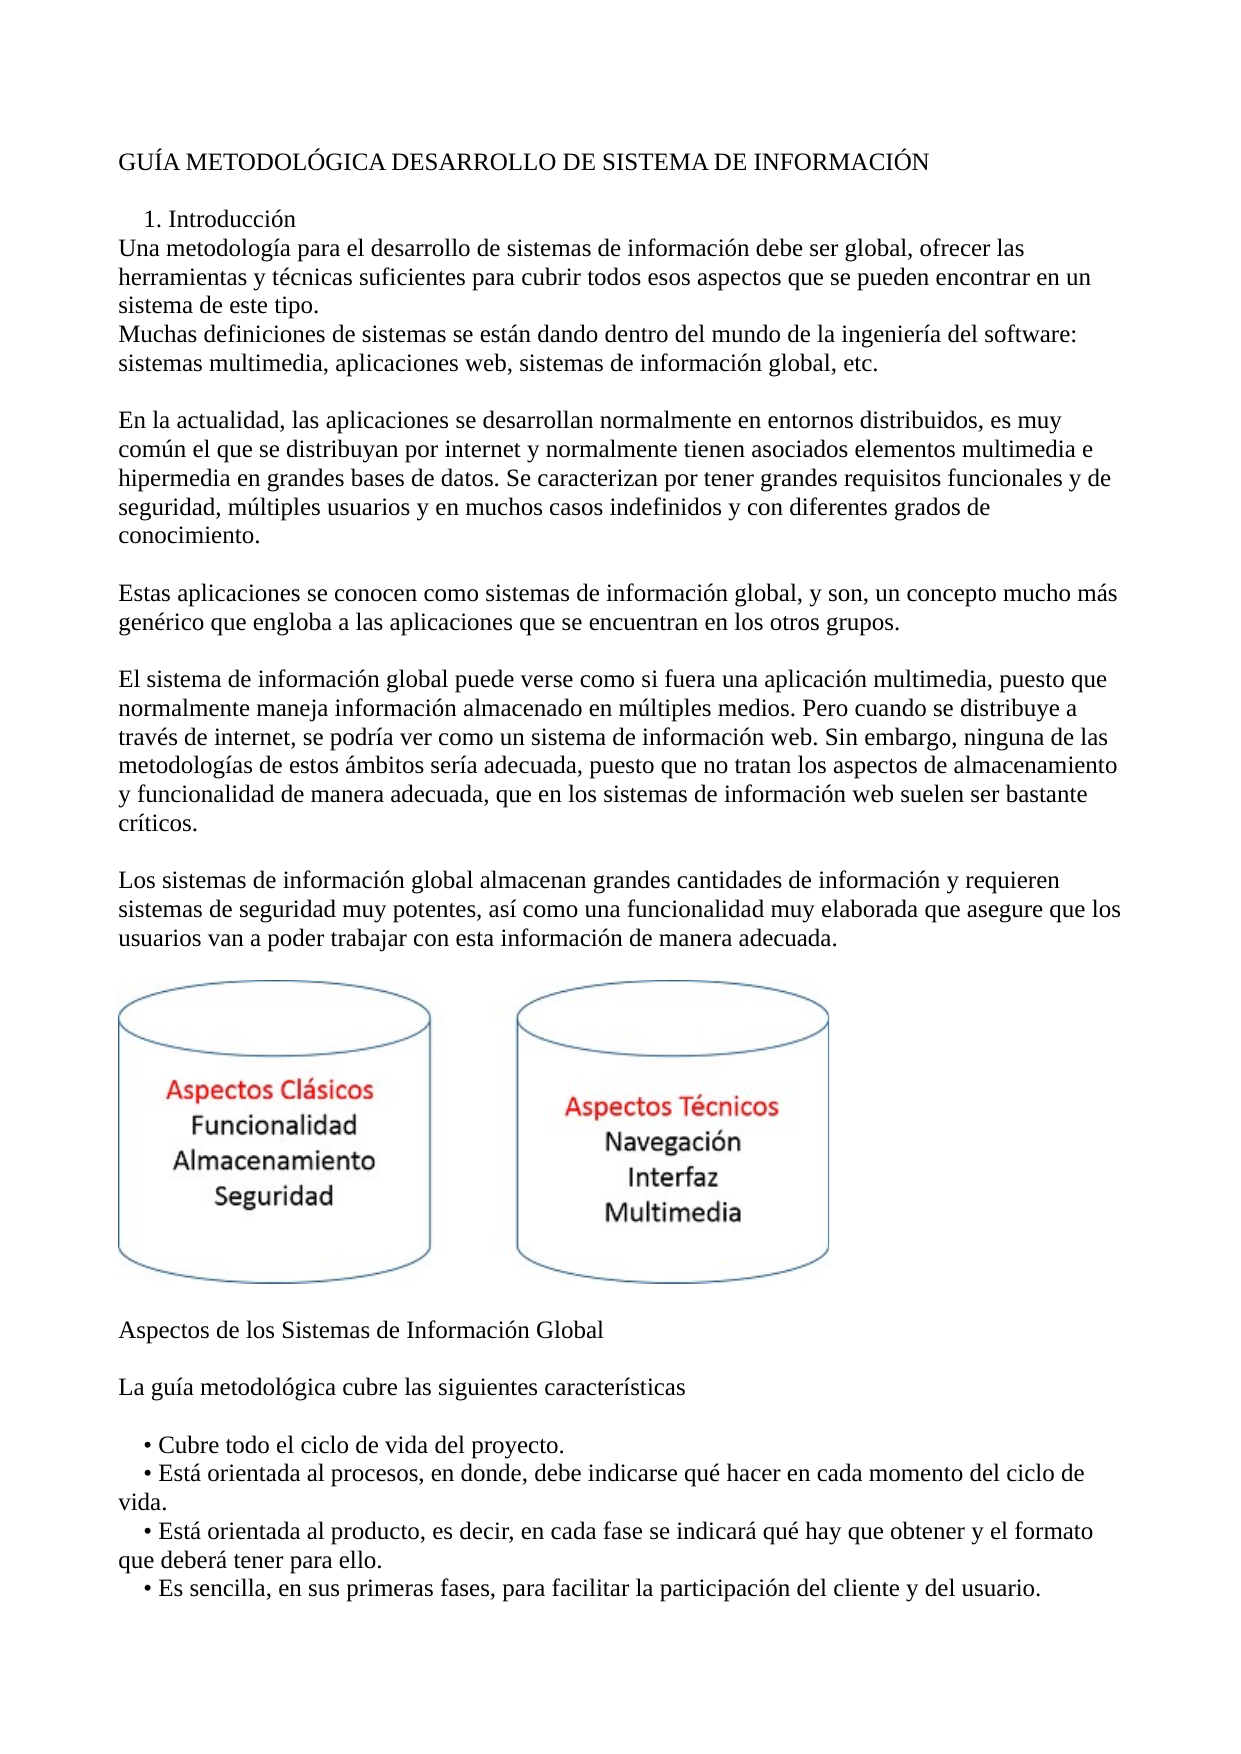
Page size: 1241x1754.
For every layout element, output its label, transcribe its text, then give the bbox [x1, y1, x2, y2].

text • Es sencilla, en sus primeras fases, para facilitar la participación del cliente y del usuario. [118, 1573, 1122, 1602]
text Estas aplicaciones se conocen como sistemas de información global, y son, un concepto mucho más genérico que engloba a las aplicaciones que se encuentran en los otros grupos. [118, 578, 1122, 636]
text • Cubre todo el ciclo de vida del proyecto. [118, 1430, 1122, 1458]
text La guía metodológica cubre las siguientes características [118, 1372, 1122, 1401]
picture [118, 980, 830, 1284]
text • Está orientada al producto, es decir, en cada fase se indicará qué hay que obtener y el formato que deberá tener para ello. [118, 1516, 1122, 1573]
text • Está orientada al procesos, en donde, debe indicarse qué hacer en cada momento del ciclo de vida. [118, 1458, 1122, 1516]
text 1. Introducción [118, 204, 1122, 233]
text En la actualidad, las aplicaciones se desarrollan normalmente en entornos distribuidos, es muy común el que se distribuyan por internet y normalmente tienen asociados elementos multimedia e hipermedia en grandes bases de datos. Se caracterizan por tener grandes requisitos funcionales y de seguridad, múltiples usuarios y en muchos casos indefinidos y con diferentes grados de conocimiento. [118, 406, 1122, 549]
text Aspectos de los Sistemas de Información Global [118, 1315, 1122, 1343]
text Los sistemas de información global almacenan grandes cantidades de información y requieren sistemas de seguridad muy potentes, así como una funcionalidad muy elaborada que asegure que los usuarios van a poder trabajar con esta información de manera adecuada. [118, 866, 1122, 952]
text El sistema de información global puede verse como si fuera una aplicación multimedia, puesto que normalmente maneja información almacenado en múltiples medios. Pero cuando se distribuye a través de internet, se podría ver como un sistema de información web. Sin embargo, ninguna de las metodologías de estos ámbitos sería adecuada, puesto que no tratan los aspectos de almacenamiento y funcionalidad de manera adecuada, que en los sistemas de información web suelen ser bastante críticos. [118, 664, 1122, 837]
text Muchas definiciones de sistemas se están dando dentro del mundo de la ingeniería del software: sistemas multimedia, aplicaciones web, sistemas de información global, etc. [118, 319, 1122, 377]
text Una metodología para el desarrollo de sistemas de información debe ser global, ofrecer las herramientas y técnicas suficientes para cubrir todos esos aspectos que se pueden encontrar en un sistema de este tipo. [118, 233, 1122, 319]
text GUÍA METODOLÓGICA DESARROLLO DE SISTEMA DE INFORMACIÓN [118, 147, 1122, 176]
